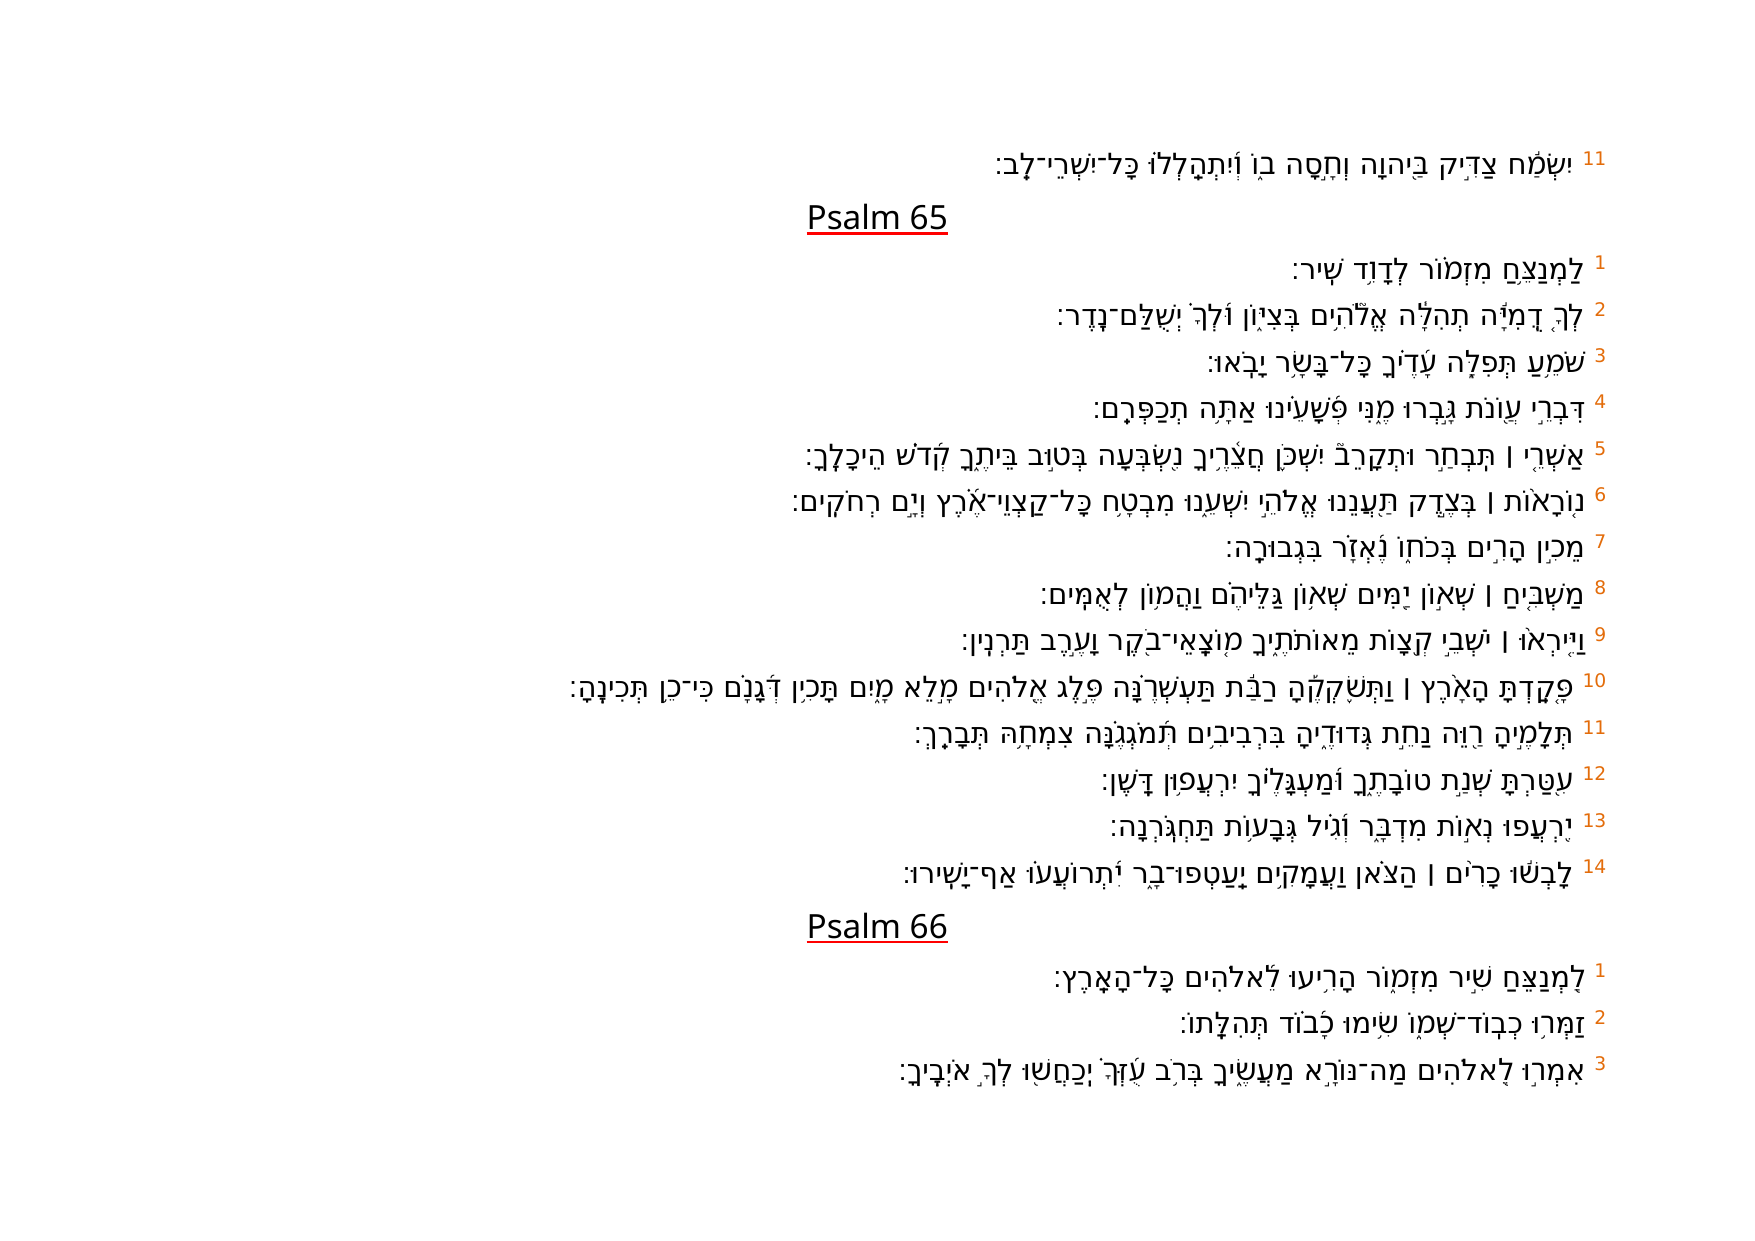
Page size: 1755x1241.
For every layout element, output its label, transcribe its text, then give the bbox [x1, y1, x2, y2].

text 2 לְךָ֤ דֻֽמִיָּ֬ה תְהִלָּ֓ה אֱלֹ֘הִ֥ים בְּצִיּ֑וֹן וּ֝לְךָ֗ יְשֻׁלַּם־נֶֽדֶר׃ ‬‬‬‬ [148, 298, 1606, 332]
text 5 אַשְׁרֵ֤י ׀ תִּֽבְחַ֣ר וּתְקָרֵב֮ יִשְׁכֹּ֢ן חֲצֵ֫רֶ֥יךָ נִ֭שְׂבְּעָה בְּט֣וּב בֵּיתֶ֑ךָ קְ֝דֹ֗שׁ הֵיכָלֶֽךָ׃ ‬‬‬‬ [148, 438, 1606, 472]
text 1 לַ֭מְנַצֵּחַ שִׁ֣יר מִזְמ֑וֹר הָרִ֥יעוּ לֵ֝אלֹהִים כָּל־הָאָֽרֶץ׃ [148, 960, 1606, 994]
text 9 וַיִּ֤ירְא֨וּ ׀ יֹשְׁבֵ֣י קְ֭צָוֺת מֵאוֹתֹתֶ֑יךָ מ֤וֹצָֽאֵי־בֹ֖קֶר וָעֶ֣רֶב תַּרְנִֽין׃ ‬‬‬‬ [148, 624, 1606, 658]
text 14 לָבְשׁ֬וּ כָרִ֨ים ׀ הַצֹּ֗אן וַעֲמָקִ֥ים יַֽעַטְפוּ־בָ֑ר יִ֝תְרוֹעֲע֗וּ אַף־יָשִֽׁירוּ׃ ‬‬‬‬ [148, 856, 1606, 890]
text Psalm 66 [148, 902, 1606, 948]
text 8 מַשְׁבִּ֤יחַ ׀ שְׁא֣וֹן יַ֭מִּים שְׁא֥וֹן גַּלֵּיהֶ֗ם וַהֲמ֥וֹן לְאֻמִּֽים׃ ‬‬‬‬ [148, 577, 1606, 611]
text 2 זַמְּר֥וּ כְבֽוֹד־שְׁמ֑וֹ שִׂ֥ימוּ כָ֝ב֗וֹד תְּהִלָּֽתוֹ׃ ‬‬‬‬ [148, 1007, 1606, 1041]
text 11 יִשְׂמַ֬ח צַדִּ֣יק בַּ֭יהוָה וְחָ֣סָה ב֑וֹ וְ֝יִתְהַֽלְל֗וּ כָּל־יִשְׁרֵי־לֵֽב׃ ‬‬‬‬ [148, 148, 1606, 182]
text 11 תְּלָמֶ֣יהָ רַ֭וֵּה נַחֵ֣ת גְּדוּדֶ֑יהָ בִּרְבִיבִ֥ים תְּ֝מֹגְגֶ֗נָּה צִמְחָ֥הּ תְּבָרֵֽךְ׃ ‬‬‬‬ [148, 717, 1606, 751]
text 3 אִמְר֣וּ לֵ֭אלֹהִים מַה־נּוֹרָ֣א מַעֲשֶׂ֑יךָ בְּרֹ֥ב עֻ֝זְּךָ֗ יְֽכַחֲשׁ֖וּ לְךָ֣ אֹיְבֶֽיךָ׃ ‬‬‬‬ [148, 1053, 1606, 1087]
text 3 שֹׁמֵ֥עַ תְּפִלָּ֑ה עָ֝דֶ֗יךָ כָּל־בָּשָׂ֥ר יָבֹֽאוּ׃ ‬‬‬‬ [148, 345, 1606, 379]
text 1 לַמְנַצֵּ֥חַ מִזְמ֗וֹר לְדָוִ֥ד שִֽׁיר׃ [148, 252, 1606, 286]
text 10 פָּ֤קֽ͏ַדְתָּ הָאָ֨רֶץ ׀ וַתְּשֹׁ֪קְקֶ֡הָ רַבַּ֬ת תַּעְשְׁרֶ֗נָּה פֶּ֣לֶג אֱ֭לֹהִים מָ֣לֵא מָ֑יִם תָּכִ֥ין דְּ֝גָנָ֗ם כִּי־כֵ֥ן תְּכִינֶֽהָ׃ ‬‬‬‬ [148, 670, 1606, 704]
text Psalm 65 [148, 194, 1606, 239]
text 4 דִּבְרֵ֣י עֲ֭וֺנֹת גָּ֣בְרוּ מֶ֑נִּי פְּ֝שָׁעֵ֗ינוּ אַתָּ֥ה תְכַפְּרֵֽם׃ ‬‬‬‬ [148, 391, 1606, 425]
text 7 מֵכִ֣ין הָרִ֣ים בְּכֹח֑וֹ נֶ֝אְזָ֗ר בִּגְבוּרָֽה׃ ‬‬‬‬ [148, 531, 1606, 565]
text 13 יִ֭רְעֲפוּ נְא֣וֹת מִדְבָּ֑ר וְ֝גִ֗יל גְּבָע֥וֹת תַּחְגֹּֽרְנָה׃ ‬‬‬‬ [148, 809, 1606, 843]
text 12 עִ֭טַּרְתָּ שְׁנַ֣ת טוֹבָתֶ֑ךָ וּ֝מַעְגָּלֶ֗יךָ יִרְעֲפ֥וּן דָּֽשֶׁן׃ ‬‬‬‬ [148, 763, 1606, 797]
text 6 נ֤וֹרָא֨וֹת ׀ בְּצֶ֣דֶק תַּ֭עֲנֵנוּ אֱלֹהֵ֣י יִשְׁעֵ֑נוּ מִבְטָ֥ח כָּל־קַצְוֵי־אֶ֝֗רֶץ וְיָ֣ם רְחֹקִֽים׃ ‬‬‬‬ [148, 484, 1606, 518]
